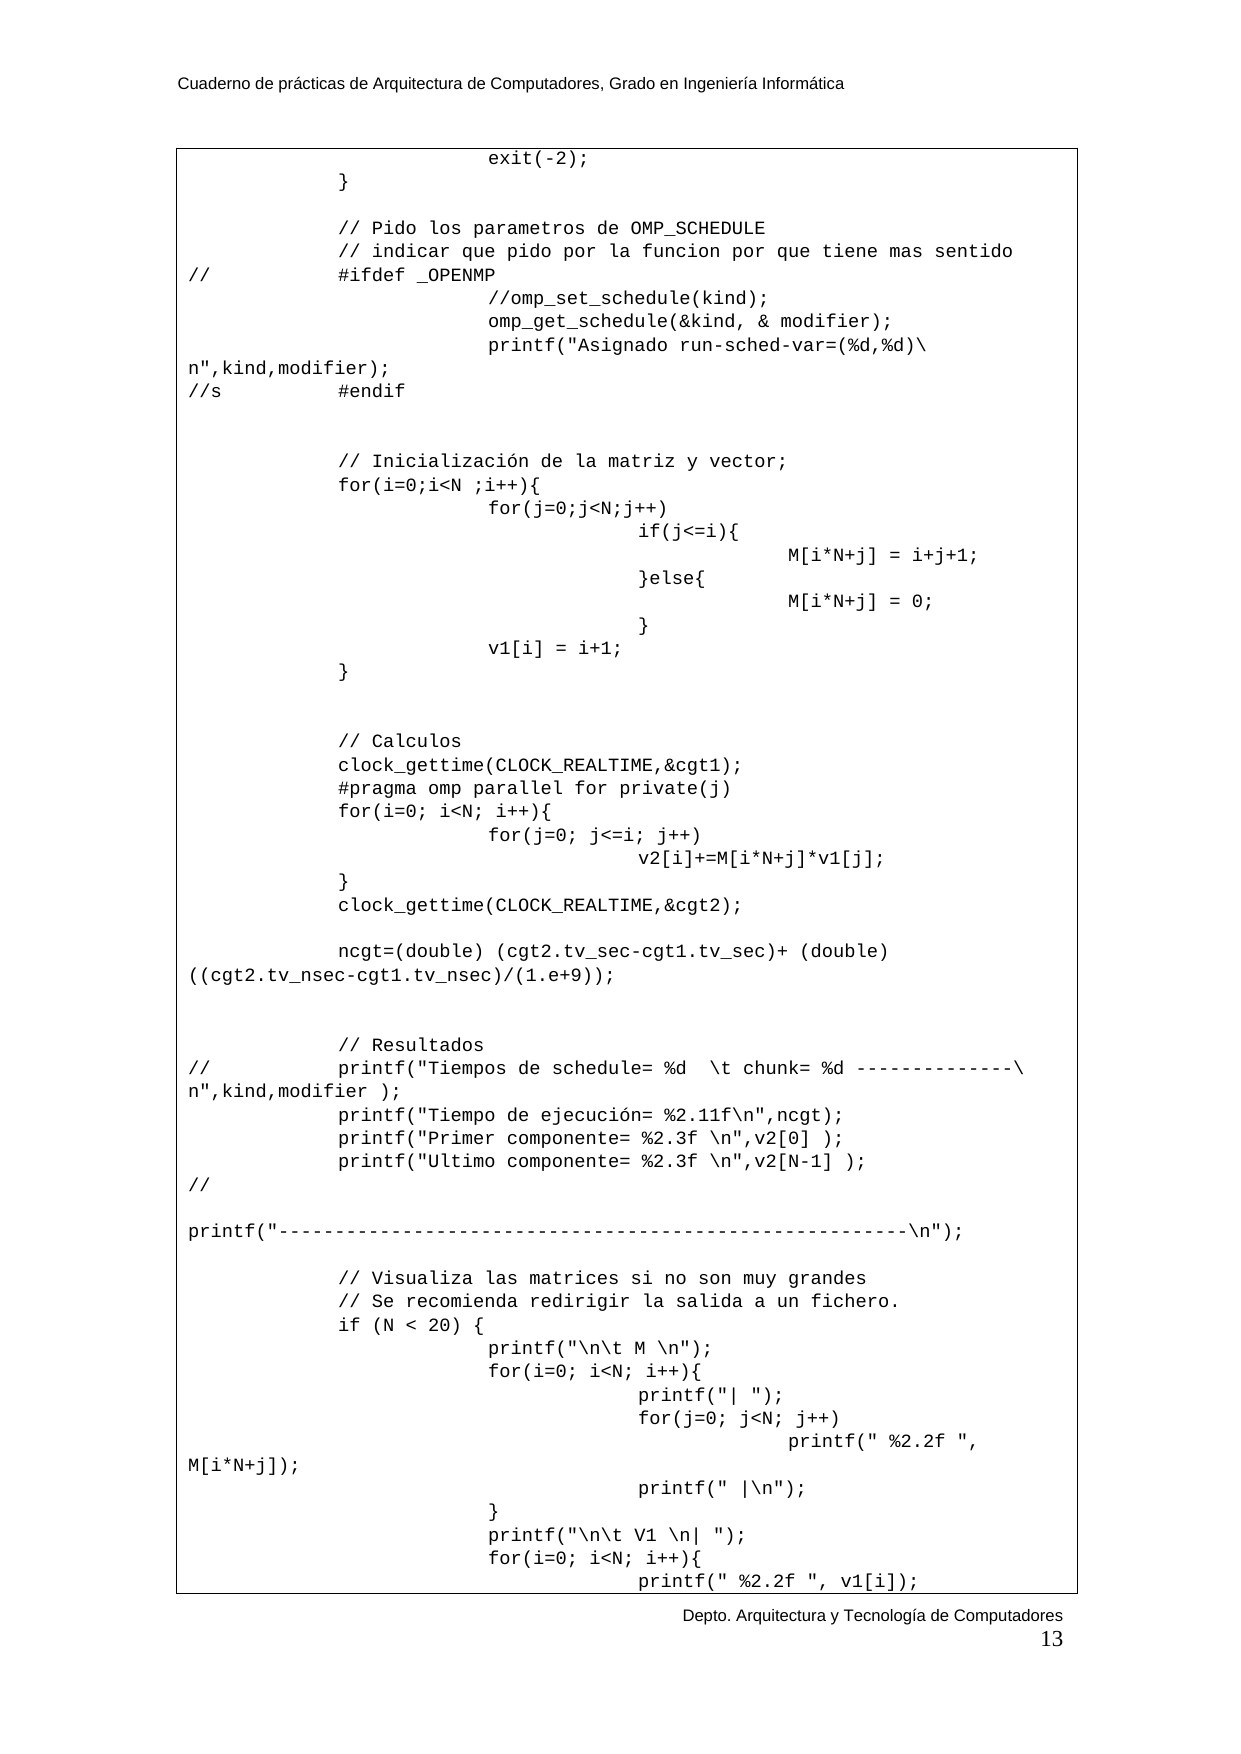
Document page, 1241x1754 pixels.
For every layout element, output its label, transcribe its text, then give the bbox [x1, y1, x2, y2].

table_header exit(-2); } // Pido los parametros de OMP_SCHEDULE // indicar que pido por la funcion por que tiene mas sentido // #ifdef _OPENMP //omp_set_schedule(kind); omp_get_schedule(&kind, & modifier); printf("Asignado run-sched-var=(%d,%d)\n",kind,modifier); //s #endif // Inicialización de la matriz y vector; for(i=0;i<N ;i++){ for(j=0;j<N;j++) if(j<=i){ M[i*N+j] = i+j+1; }else{ M[i*N+j] = 0; } v1[i] = i+1; } // Calculos clock_gettime(CLOCK_REALTIME,&cgt1); #pragma omp parallel for private(j) for(i=0; i<N; i++){ for(j=0; j<=i; j++) v2[i]+=M[i*N+j]*v1[j]; } clock_gettime(CLOCK_REALTIME,&cgt2); ncgt=(double) (cgt2.tv_sec-cgt1.tv_sec)+ (double) ((cgt2.tv_nsec-cgt1.tv_nsec)/(1.e+9)); // Resultados // printf("Tiempos de schedule= %d \t chunk= %d --------------\n",kind,modifier ); printf("Tiempo de ejecución= %2.11f\n",ncgt); printf("Primer componente= %2.3f \n",v2[0] ); printf("Ultimo componente= %2.3f \n",v2[N-1] ); // printf("--------------------------------------------------------\n"); // Visualiza las matrices si no son muy grandes // Se recomienda redirigir la salida a un fichero. if (N < 20) { printf("\n\t M \n"); for(i=0; i<N; i++){ printf("| "); for(j=0; j<N; j++) printf(" %2.2f ", M[i*N+j]); printf(" |\n"); } printf("\n\t V1 \n| "); for(i=0; i<N; i++){ printf(" %2.2f ", v1[i]); [177, 149, 1077, 1593]
